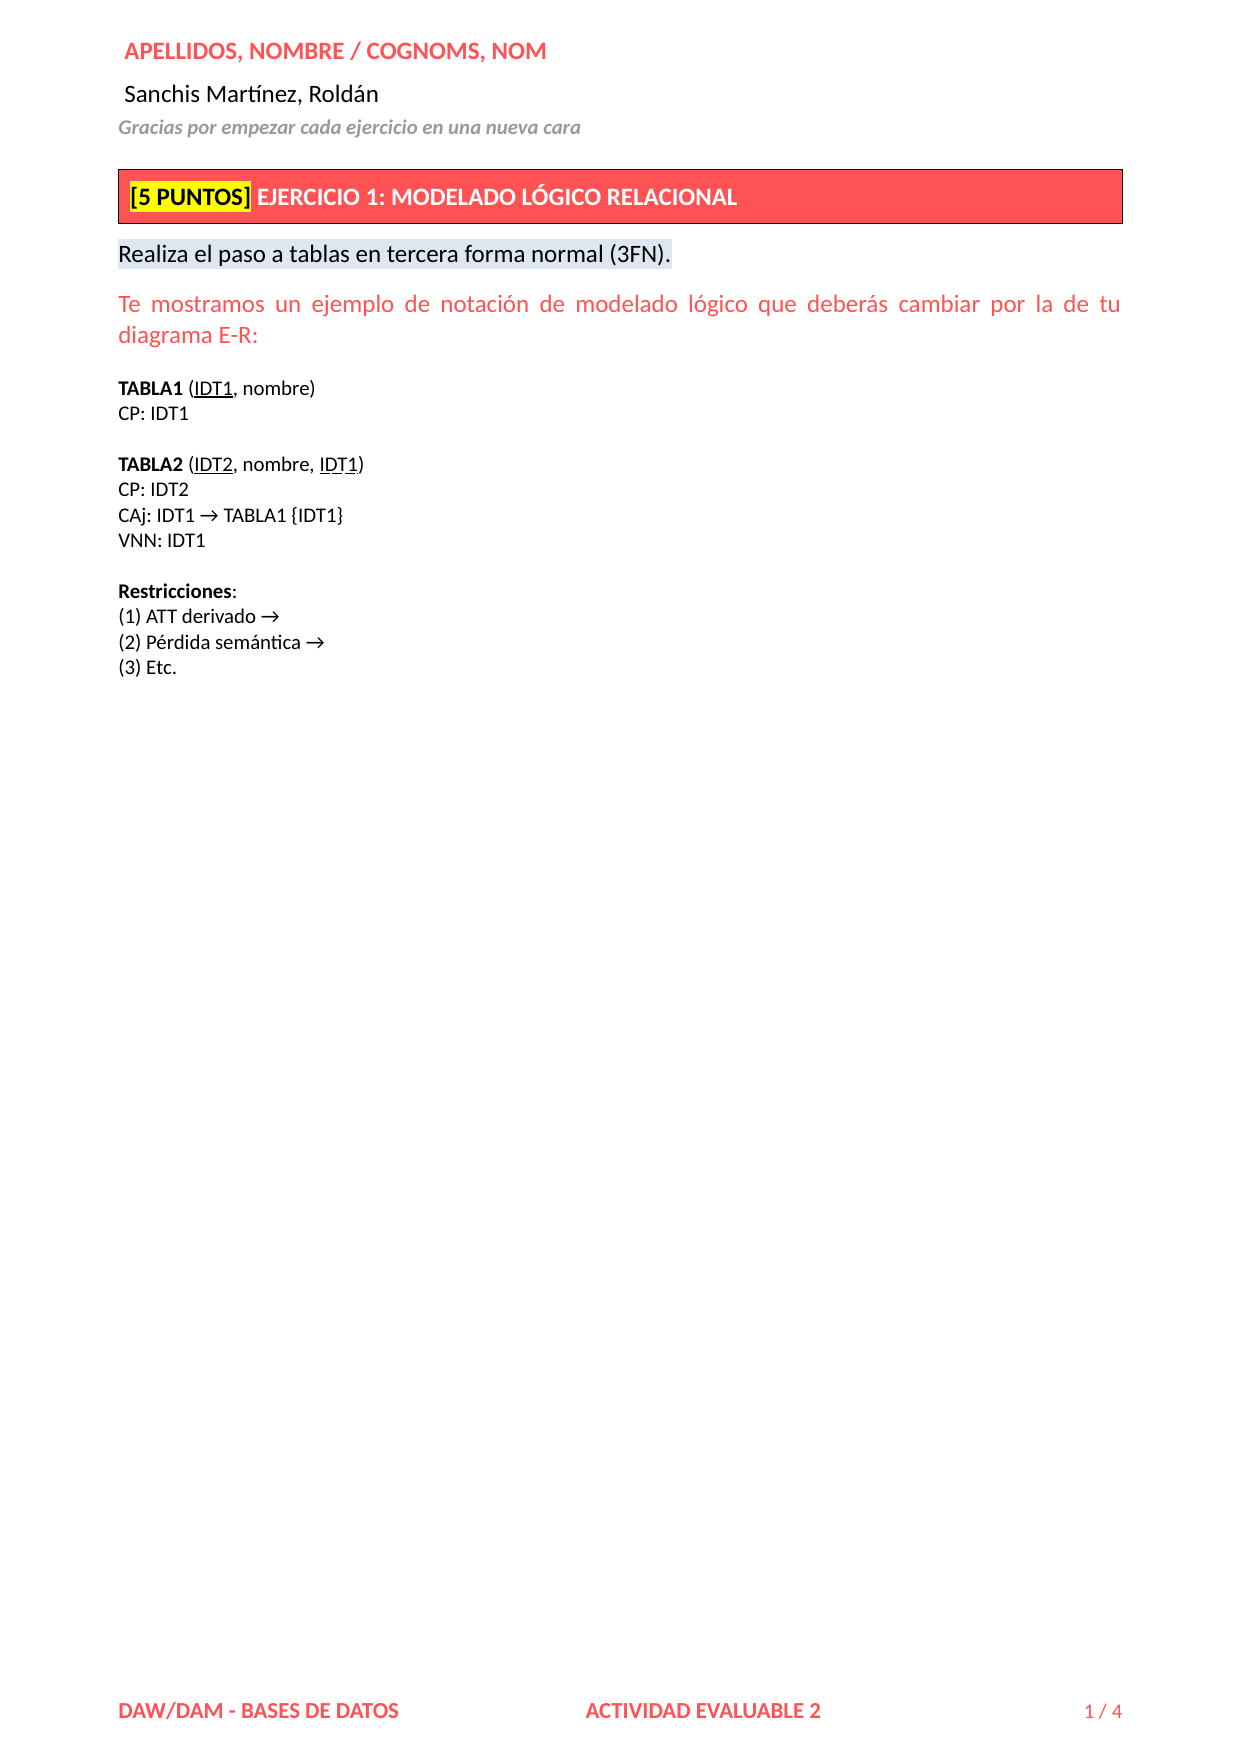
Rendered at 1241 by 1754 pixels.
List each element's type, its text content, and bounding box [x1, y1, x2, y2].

text Te mostramos un ejemplo de notación de modelado lógico que deberás cambiar por la de tu diagrama E-R: [118, 288, 1122, 349]
text VNN: IDT1 [118, 527, 1122, 553]
text (1) ATT derivado → [118, 603, 1122, 629]
text Restricciones: [118, 578, 1122, 603]
text TABLA1 (IDT1, nombre) [118, 375, 1122, 400]
list Realiza el paso a tablas en tercera forma normal (3FN). [118, 239, 1122, 269]
text CAj: IDT1 → TABLA1 {IDT1} [118, 502, 1122, 527]
text (3) Etc. [118, 654, 1122, 680]
text [5 puntos] EJERCICIO 1: MODELADO LÓGICO RELACIONAL [119, 170, 1122, 223]
text TABLA2 (IDT2, nombre, IDT1) [118, 451, 1122, 476]
text (2) Pérdida semántica → [118, 629, 1122, 654]
text CP: IDT1 [118, 400, 1122, 426]
text CP: IDT2 [118, 476, 1122, 502]
